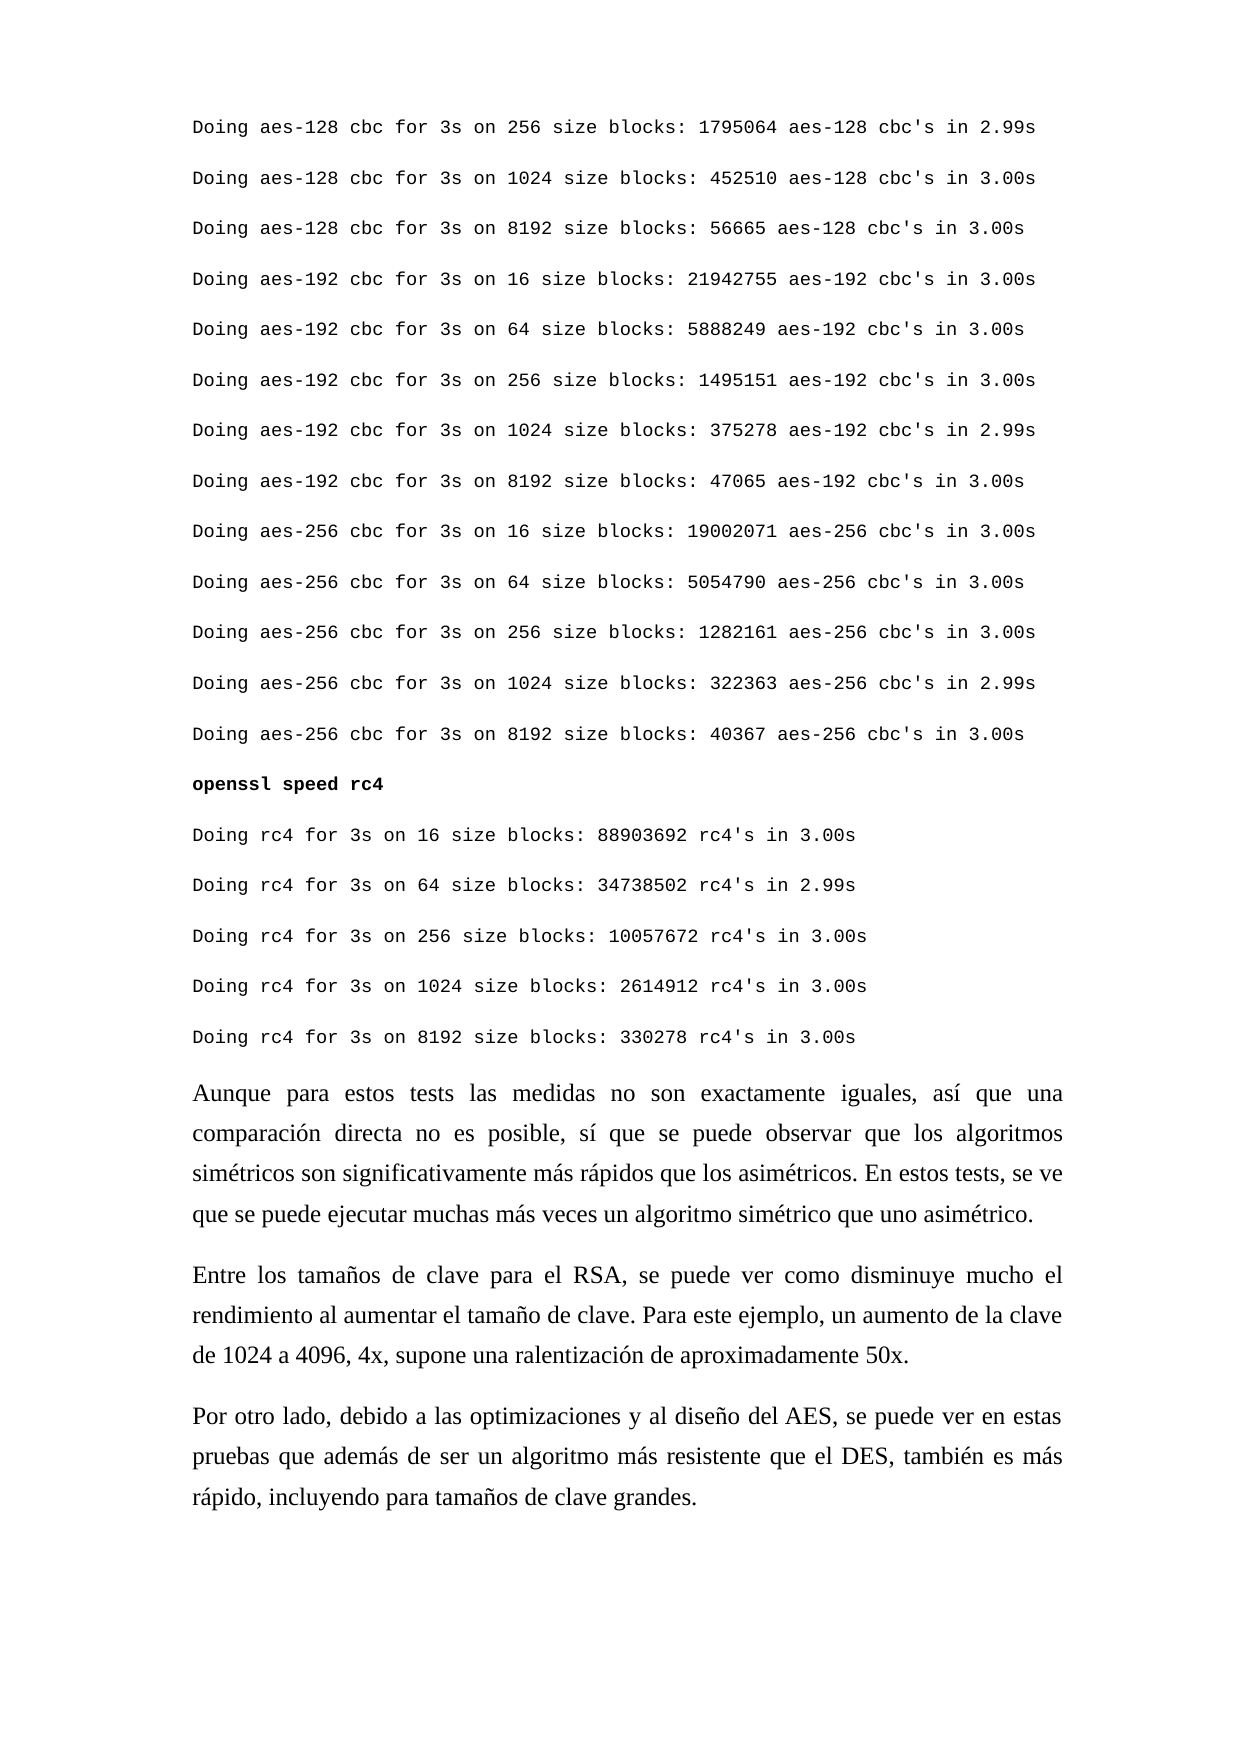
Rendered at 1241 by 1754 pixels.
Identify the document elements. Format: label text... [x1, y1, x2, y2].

text Doing aes-192 cbc for 3s on 1024 size blocks: 375278 aes-192 cbc's in 2.99s [192, 421, 1064, 442]
text Por otro lado, debido a las optimizaciones y al diseño del AES, se puede ver en estas pruebas que además de ser un algoritmo más resistente que el DES, también es más rápido, incluyendo para tamaños de clave grandes. [192, 1401, 1064, 1510]
text Entre los tamaños de clave para el RSA, se puede ver como disminuye mucho el rendimiento al aumentar el tamaño de clave. Para este ejemplo, un aumento de la clave de 1024 a 4096, 4x, supone una ralentización de aproximadamente 50x. [192, 1260, 1064, 1369]
text Doing aes-256 cbc for 3s on 16 size blocks: 19002071 aes-256 cbc's in 3.00s [192, 522, 1064, 543]
text Doing aes-192 cbc for 3s on 256 size blocks: 1495151 aes-192 cbc's in 3.00s [192, 371, 1064, 392]
text Doing aes-128 cbc for 3s on 1024 size blocks: 452510 aes-128 cbc's in 3.00s [192, 169, 1064, 190]
text Doing aes-256 cbc for 3s on 256 size blocks: 1282161 aes-256 cbc's in 3.00s [192, 623, 1064, 644]
text Doing aes-128 cbc for 3s on 256 size blocks: 1795064 aes-128 cbc's in 2.99s [192, 118, 1064, 139]
text Doing aes-192 cbc for 3s on 64 size blocks: 5888249 aes-192 cbc's in 3.00s [192, 320, 1064, 341]
text Doing aes-128 cbc for 3s on 8192 size blocks: 56665 aes-128 cbc's in 3.00s [192, 219, 1064, 240]
text Doing rc4 for 3s on 16 size blocks: 88903692 rc4's in 3.00s [192, 825, 1064, 847]
text Doing rc4 for 3s on 1024 size blocks: 2614912 rc4's in 3.00s [192, 977, 1064, 998]
text Doing rc4 for 3s on 8192 size blocks: 330278 rc4's in 3.00s [192, 1027, 1064, 1049]
text openssl speed rc4 [192, 775, 1064, 796]
text Doing aes-256 cbc for 3s on 8192 size blocks: 40367 aes-256 cbc's in 3.00s [192, 724, 1064, 746]
text Doing aes-256 cbc for 3s on 1024 size blocks: 322363 aes-256 cbc's in 2.99s [192, 674, 1064, 695]
text Doing aes-192 cbc for 3s on 16 size blocks: 21942755 aes-192 cbc's in 3.00s [192, 270, 1064, 291]
text Doing aes-256 cbc for 3s on 64 size blocks: 5054790 aes-256 cbc's in 3.00s [192, 573, 1064, 594]
text Doing rc4 for 3s on 256 size blocks: 10057672 rc4's in 3.00s [192, 926, 1064, 948]
text Doing aes-192 cbc for 3s on 8192 size blocks: 47065 aes-192 cbc's in 3.00s [192, 472, 1064, 493]
text Aunque para estos tests las medidas no son exactamente iguales, así que una comparación directa no es posible, sí que se puede observar que los algoritmos simétricos son significativamente más rápidos que los asimétricos. En estos tests, se ve que se puede ejecutar muchas más veces un algoritmo simétrico que uno asimétrico. [192, 1078, 1064, 1227]
text Doing rc4 for 3s on 64 size blocks: 34738502 rc4's in 2.99s [192, 876, 1064, 897]
